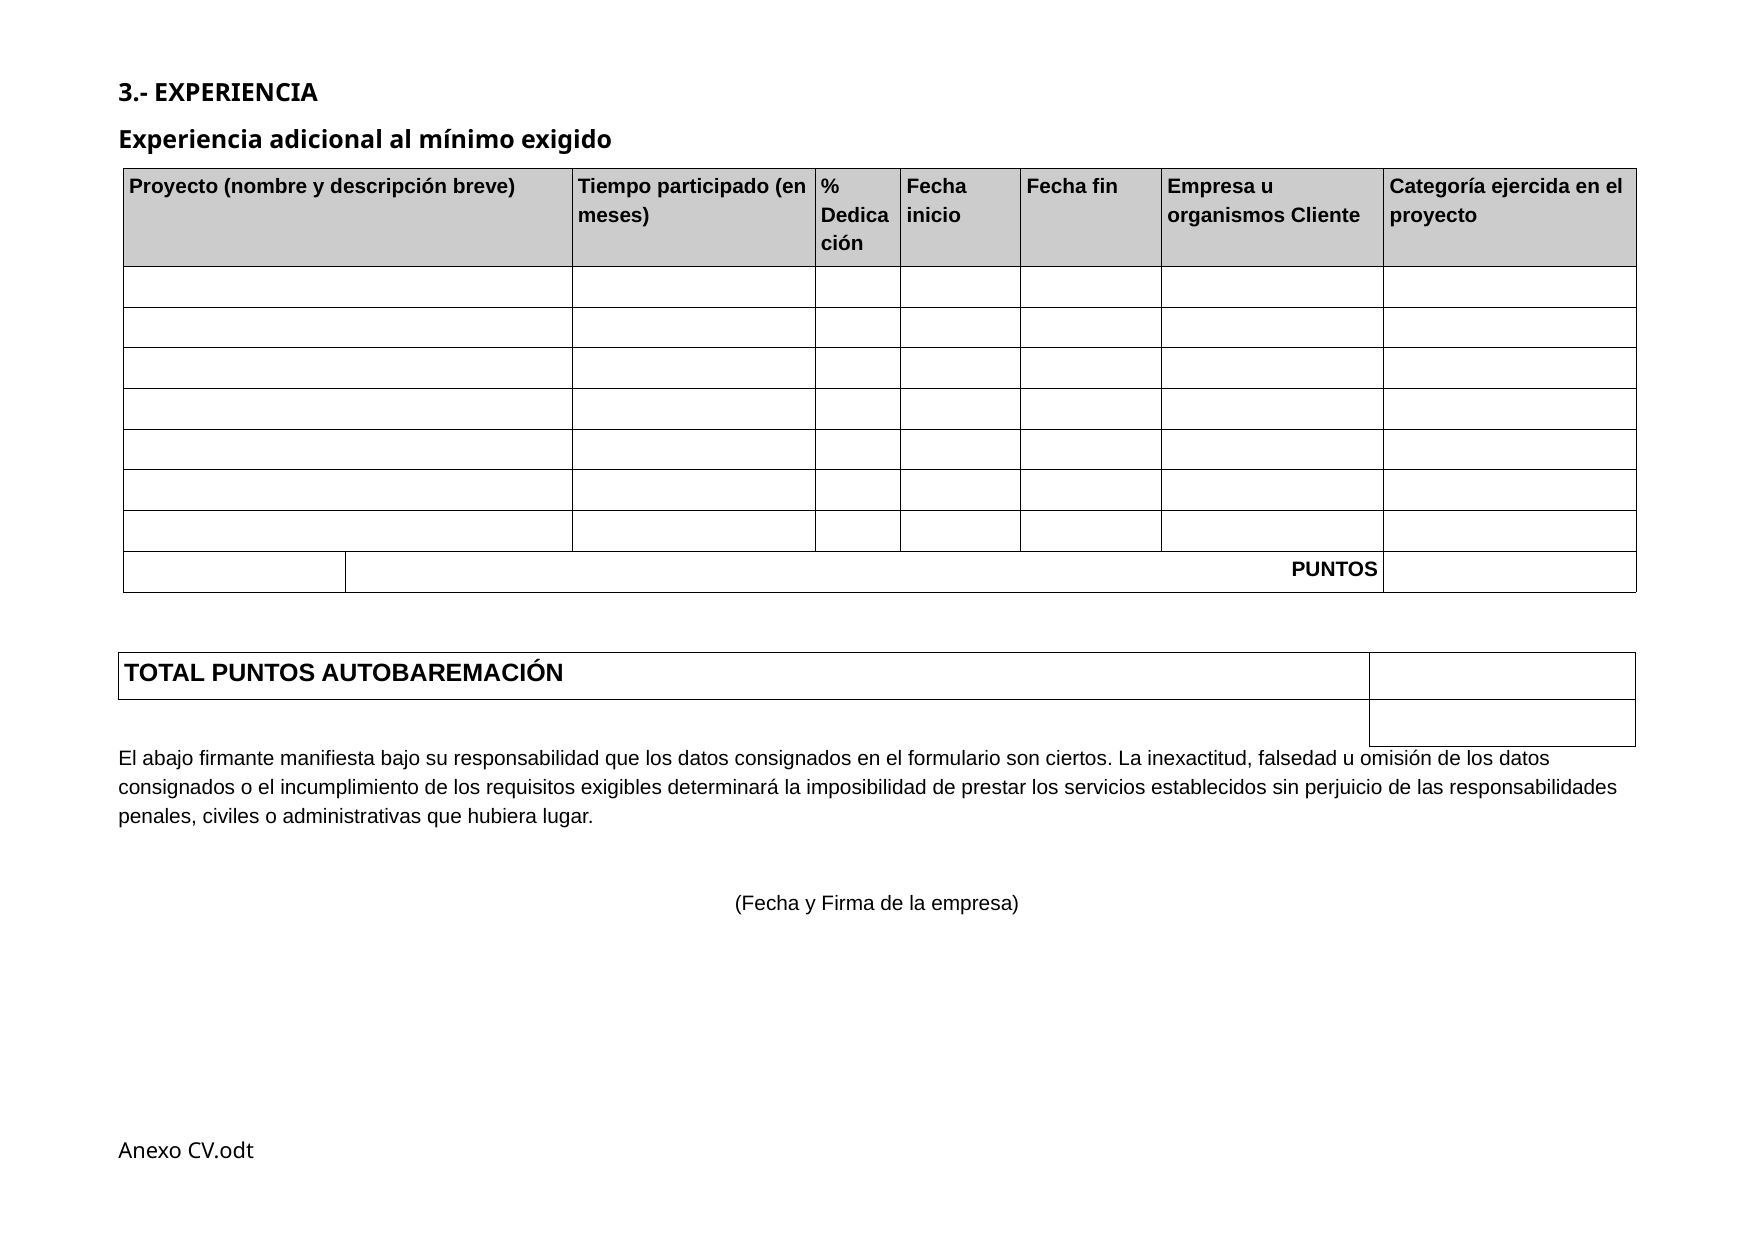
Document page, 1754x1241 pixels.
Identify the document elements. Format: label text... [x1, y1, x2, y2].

table_cell [1021, 267, 1161, 306]
table_cell [573, 470, 815, 510]
table_cell [1021, 470, 1161, 510]
table_header Proyecto (nombre y descripción breve) [124, 169, 572, 266]
table_cell [816, 348, 900, 388]
table_cell [1021, 511, 1161, 551]
table_cell [1162, 430, 1383, 469]
table_cell [901, 348, 1020, 388]
table_cell [901, 470, 1020, 510]
table_cell [901, 267, 1020, 306]
table_cell [816, 389, 900, 429]
table_cell [124, 389, 572, 429]
table_cell [1370, 700, 1635, 746]
table_cell [573, 389, 815, 429]
table_header Empresa u organismos Cliente [1162, 169, 1383, 266]
table_cell [816, 267, 900, 306]
table_header TOTAL PUNTOS AUTOBAREMACIÓN [119, 653, 1369, 699]
table_cell [901, 389, 1020, 429]
table_cell [124, 430, 572, 469]
table_header Fecha inicio [901, 169, 1020, 266]
table_cell [1384, 511, 1636, 551]
table_cell [1021, 308, 1161, 347]
table_cell [1162, 308, 1383, 347]
table_cell [1162, 348, 1383, 388]
table_cell [573, 348, 815, 388]
table_cell [573, 511, 815, 551]
table_cell [573, 430, 815, 469]
table_cell [1384, 348, 1636, 388]
table_header Tiempo participado (en meses) [573, 169, 815, 266]
table_cell [1384, 430, 1636, 469]
table_cell [124, 552, 345, 592]
table_header [1370, 653, 1635, 699]
table_cell [1384, 470, 1636, 510]
table_cell [124, 348, 572, 388]
table_cell [816, 308, 900, 347]
table_cell [118, 700, 1369, 746]
table_cell [1162, 470, 1383, 510]
table_cell [124, 308, 572, 347]
table_cell [124, 267, 572, 306]
table_cell [1162, 511, 1383, 551]
table_header % Dedicación [816, 169, 900, 266]
table_cell [124, 511, 572, 551]
text (Fecha y Firma de la empresa) [118, 890, 1636, 914]
table_cell [1384, 389, 1636, 429]
text El abajo firmante manifiesta bajo su responsabilidad que los datos consignados en el formulario son ciertos. La inexactitud, falsedad u omisión de los datos consignados o el incumplimiento de los requisitos exigibles determinará la imposibilidad de prestar los servicios establecidos sin perjuicio de las responsabilidades penales, civiles o administrativas que hubiera lugar. [118, 746, 1636, 828]
table_cell [1384, 308, 1636, 347]
table_cell [816, 430, 900, 469]
table_header Fecha fin [1021, 169, 1161, 266]
table_cell [901, 308, 1020, 347]
table_cell [1162, 389, 1383, 429]
table_cell [816, 511, 900, 551]
table_header Categoría ejercida en el proyecto [1384, 169, 1636, 266]
table_cell [1384, 267, 1636, 306]
table_cell [901, 430, 1020, 469]
table_cell [816, 470, 900, 510]
table_cell [1162, 267, 1383, 306]
table_cell [1384, 552, 1636, 592]
table_cell [573, 308, 815, 347]
table_cell [1021, 430, 1161, 469]
table_cell [1021, 389, 1161, 429]
text Experiencia adicional al mínimo exigido [118, 121, 1636, 155]
text 3.- EXPERIENCIA [118, 75, 1636, 109]
table_cell PUNTOS [346, 552, 1383, 592]
table_cell [124, 470, 572, 510]
table_cell [901, 511, 1020, 551]
table_cell [1021, 348, 1161, 388]
table_cell [573, 267, 815, 306]
